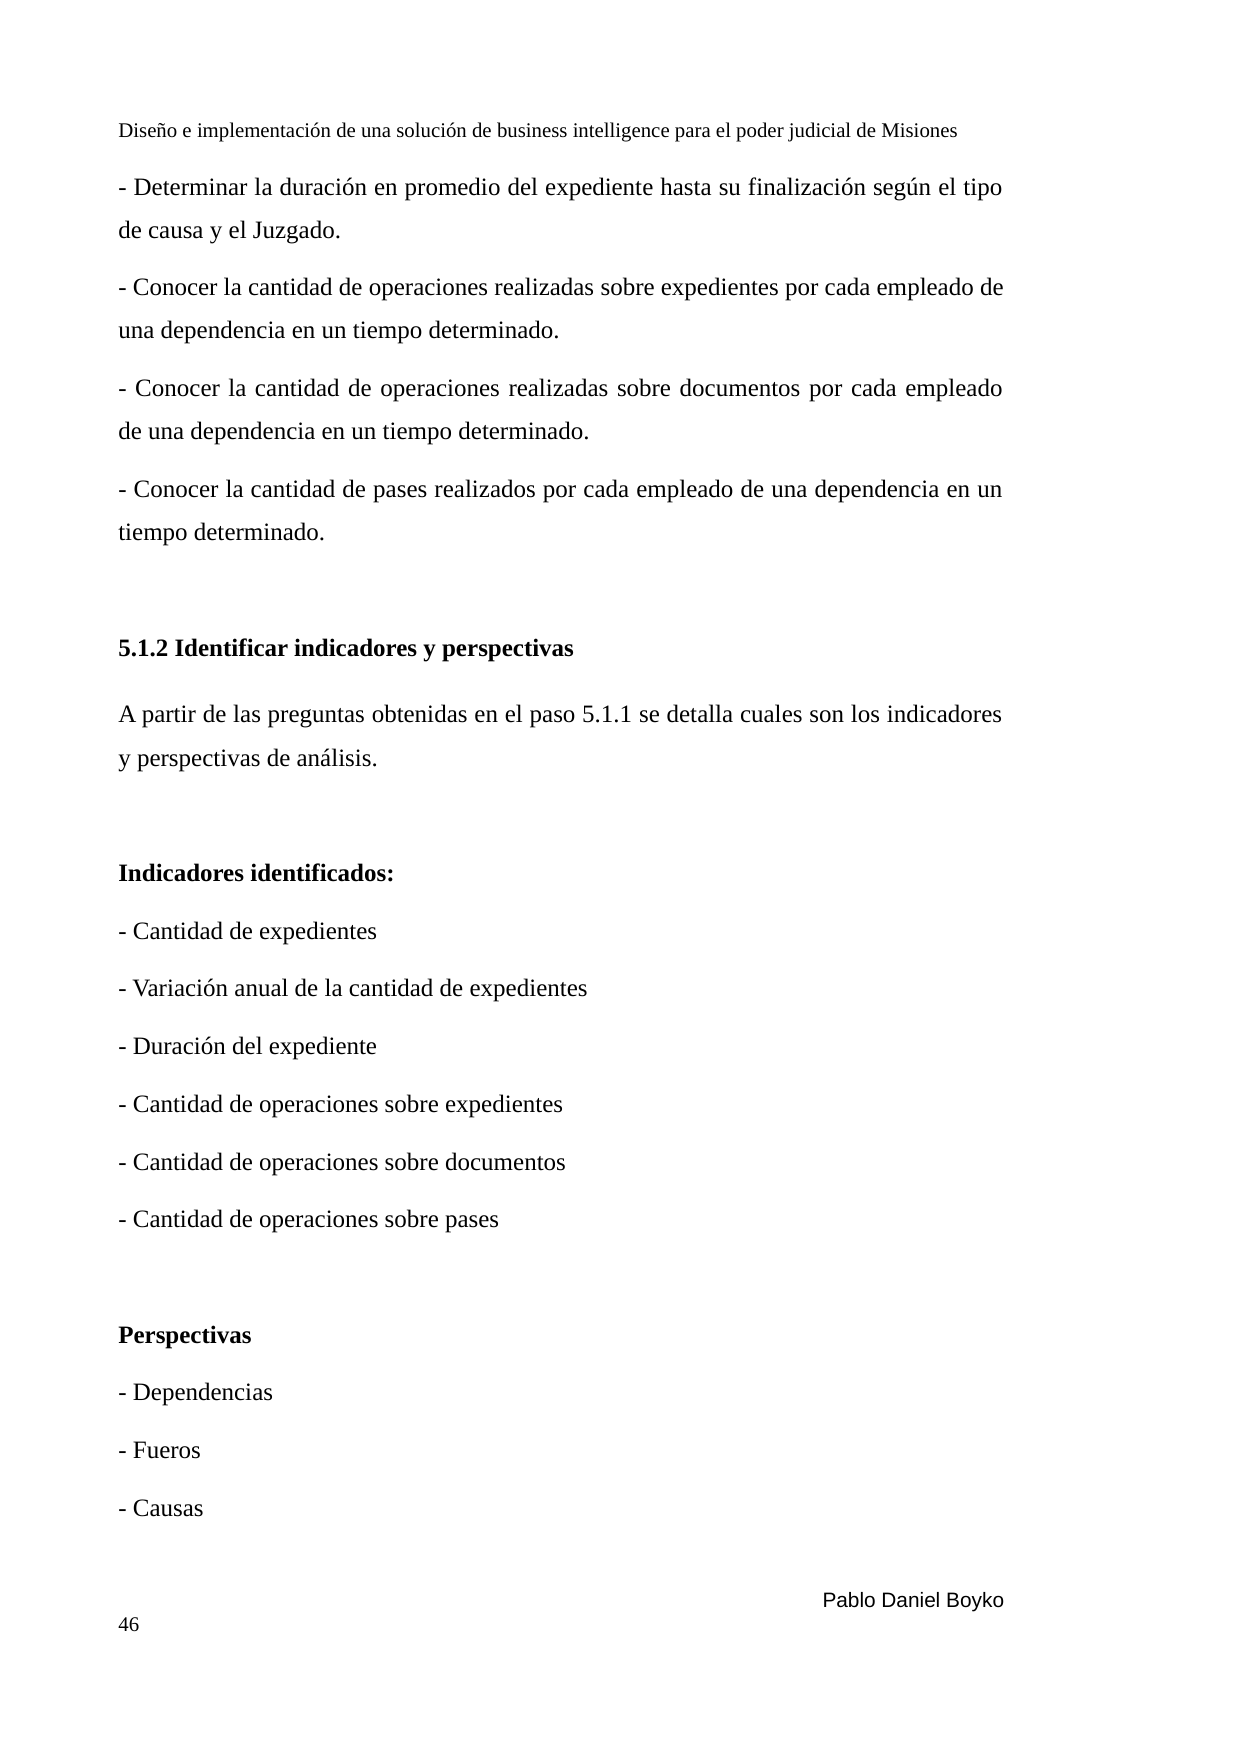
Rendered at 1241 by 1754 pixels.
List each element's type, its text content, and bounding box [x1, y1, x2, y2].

text Indicadores identificados: [118, 858, 1004, 887]
text - Cantidad de operaciones sobre documentos [118, 1147, 1004, 1175]
text - Dependencias [118, 1377, 1004, 1406]
text - Cantidad de operaciones sobre pases [118, 1204, 1004, 1233]
text - Cantidad de operaciones sobre expedientes [118, 1089, 1004, 1118]
text - Conocer la cantidad de operaciones realizadas sobre documentos por cada empleado de una dependencia en un tiempo determinado. [118, 373, 1004, 445]
text - Conocer la cantidad de pases realizados por cada empleado de una dependencia en un tiempo determinado. [118, 474, 1004, 546]
subtitle 5.1.2 Identificar indicadores y perspectivas [118, 633, 1004, 661]
text - Conocer la cantidad de operaciones realizadas sobre expedientes por cada empleado de una dependencia en un tiempo determinado. [118, 272, 1004, 344]
text - Fueros [118, 1435, 1004, 1464]
text - Variación anual de la cantidad de expedientes [118, 973, 1004, 1002]
text - Cantidad de expedientes [118, 916, 1004, 944]
text - Causas [118, 1493, 1004, 1522]
text - Duración del expediente [118, 1031, 1004, 1060]
text A partir de las preguntas obtenidas en el paso 5.1.1 se detalla cuales son los indicadores y perspectivas de análisis. [118, 699, 1004, 771]
text - Determinar la duración en promedio del expediente hasta su finalización según el tipo de causa y el Juzgado. [118, 172, 1004, 243]
text Perspectivas [118, 1320, 1004, 1348]
